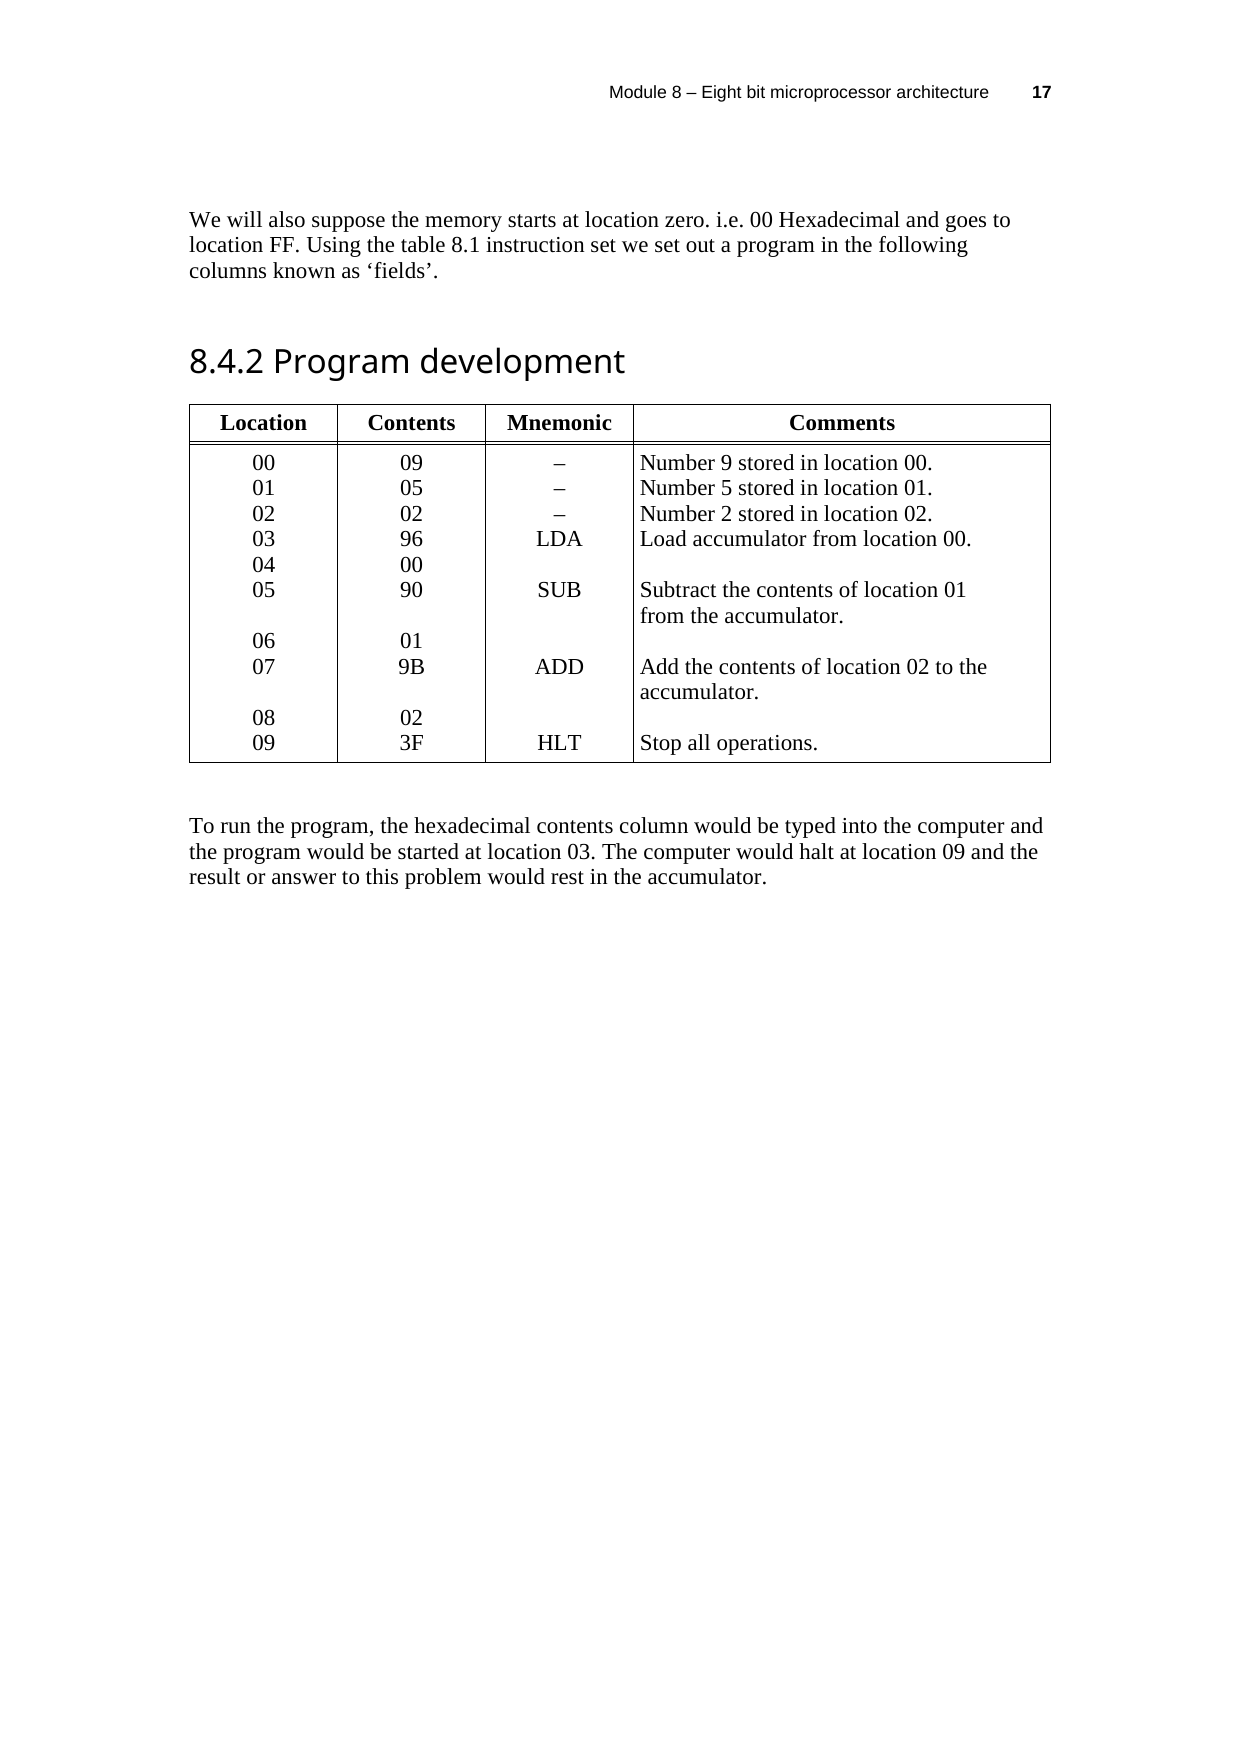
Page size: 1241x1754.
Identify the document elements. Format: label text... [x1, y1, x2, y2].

table_header Contents [338, 405, 485, 441]
table_header Mnemonic [486, 405, 633, 441]
table_cell Number 9 stored in location 00. Number 5 stored in location 01. Number 2 stored in location 02. Load accumulator from location 00. Subtract the contents of location 01 from the accumulator. Add the contents of location 02 to the accumulator. Stop all operations. [634, 445, 1050, 762]
text To run the program, the hexadecimal contents column would be typed into the computer and the program would be started at location 03. The computer would halt at location 09 and the result or answer to this problem would rest in the accumulator. [189, 813, 1051, 890]
table_cell 00 01 02 03 04 05 06 07 08 09 [190, 445, 337, 762]
table_header Comments [634, 405, 1050, 441]
subtitle Program development [189, 337, 1051, 383]
table_cell – – – LDA SUB ADD HLT [486, 445, 633, 762]
text We will also suppose the memory starts at location zero. i.e. 00 Hexadecimal and goes to location FF. Using the table 8.1 instruction set we set out a program in the following columns known as ‘fields’. [189, 207, 1051, 283]
table_cell 09 05 02 96 00 90 01 9B 02 3F [338, 445, 485, 762]
table_header Location [190, 405, 337, 441]
